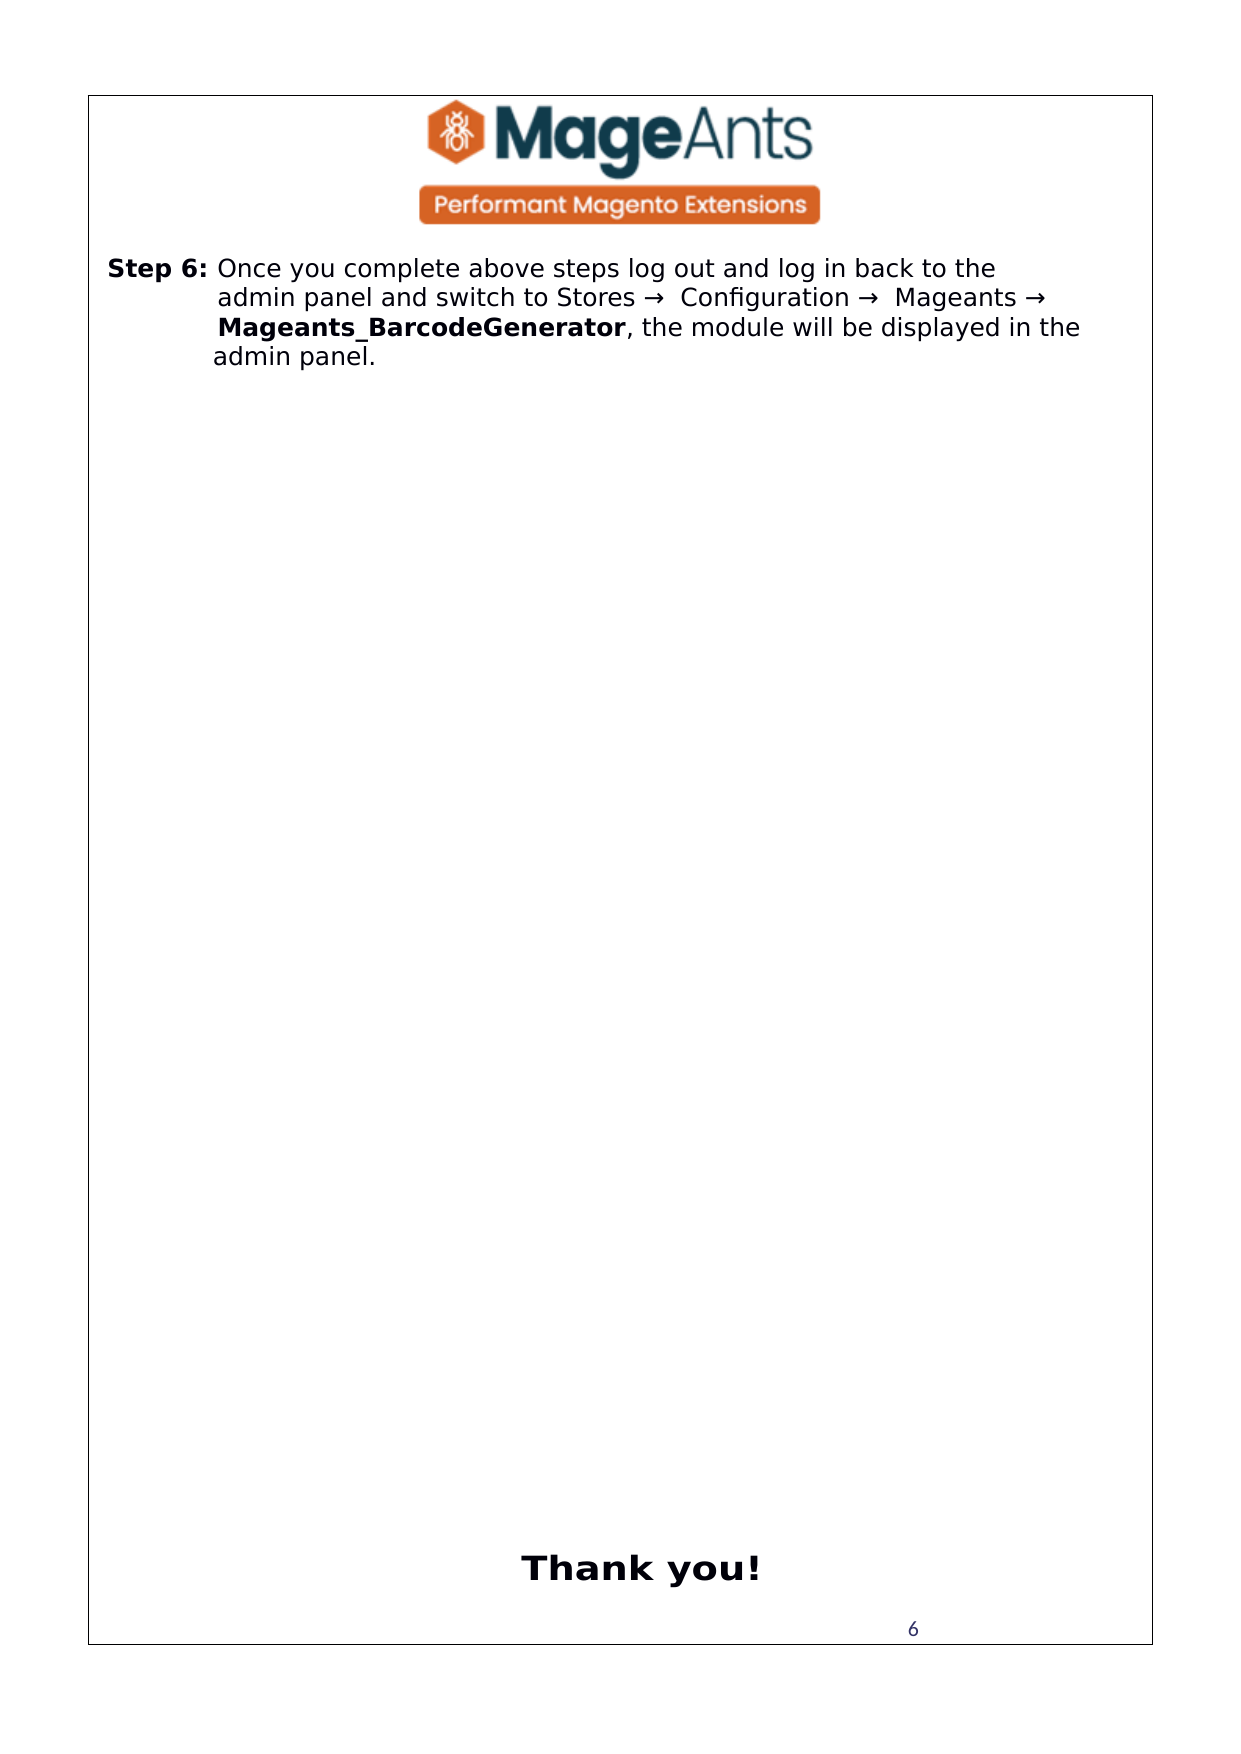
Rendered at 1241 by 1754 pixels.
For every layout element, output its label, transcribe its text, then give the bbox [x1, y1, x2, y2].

text admin panel and switch to Stores → Configuration → Mageants → [90, 283, 1144, 313]
text Thank you! [134, 1550, 1150, 1589]
text Mageants_BarcodeGenerator, the module will be displayed in the admin panel. [90, 313, 1144, 371]
text Step 6: Once you complete above steps log out and log in back to the [90, 254, 1144, 283]
picture [415, 97, 825, 226]
